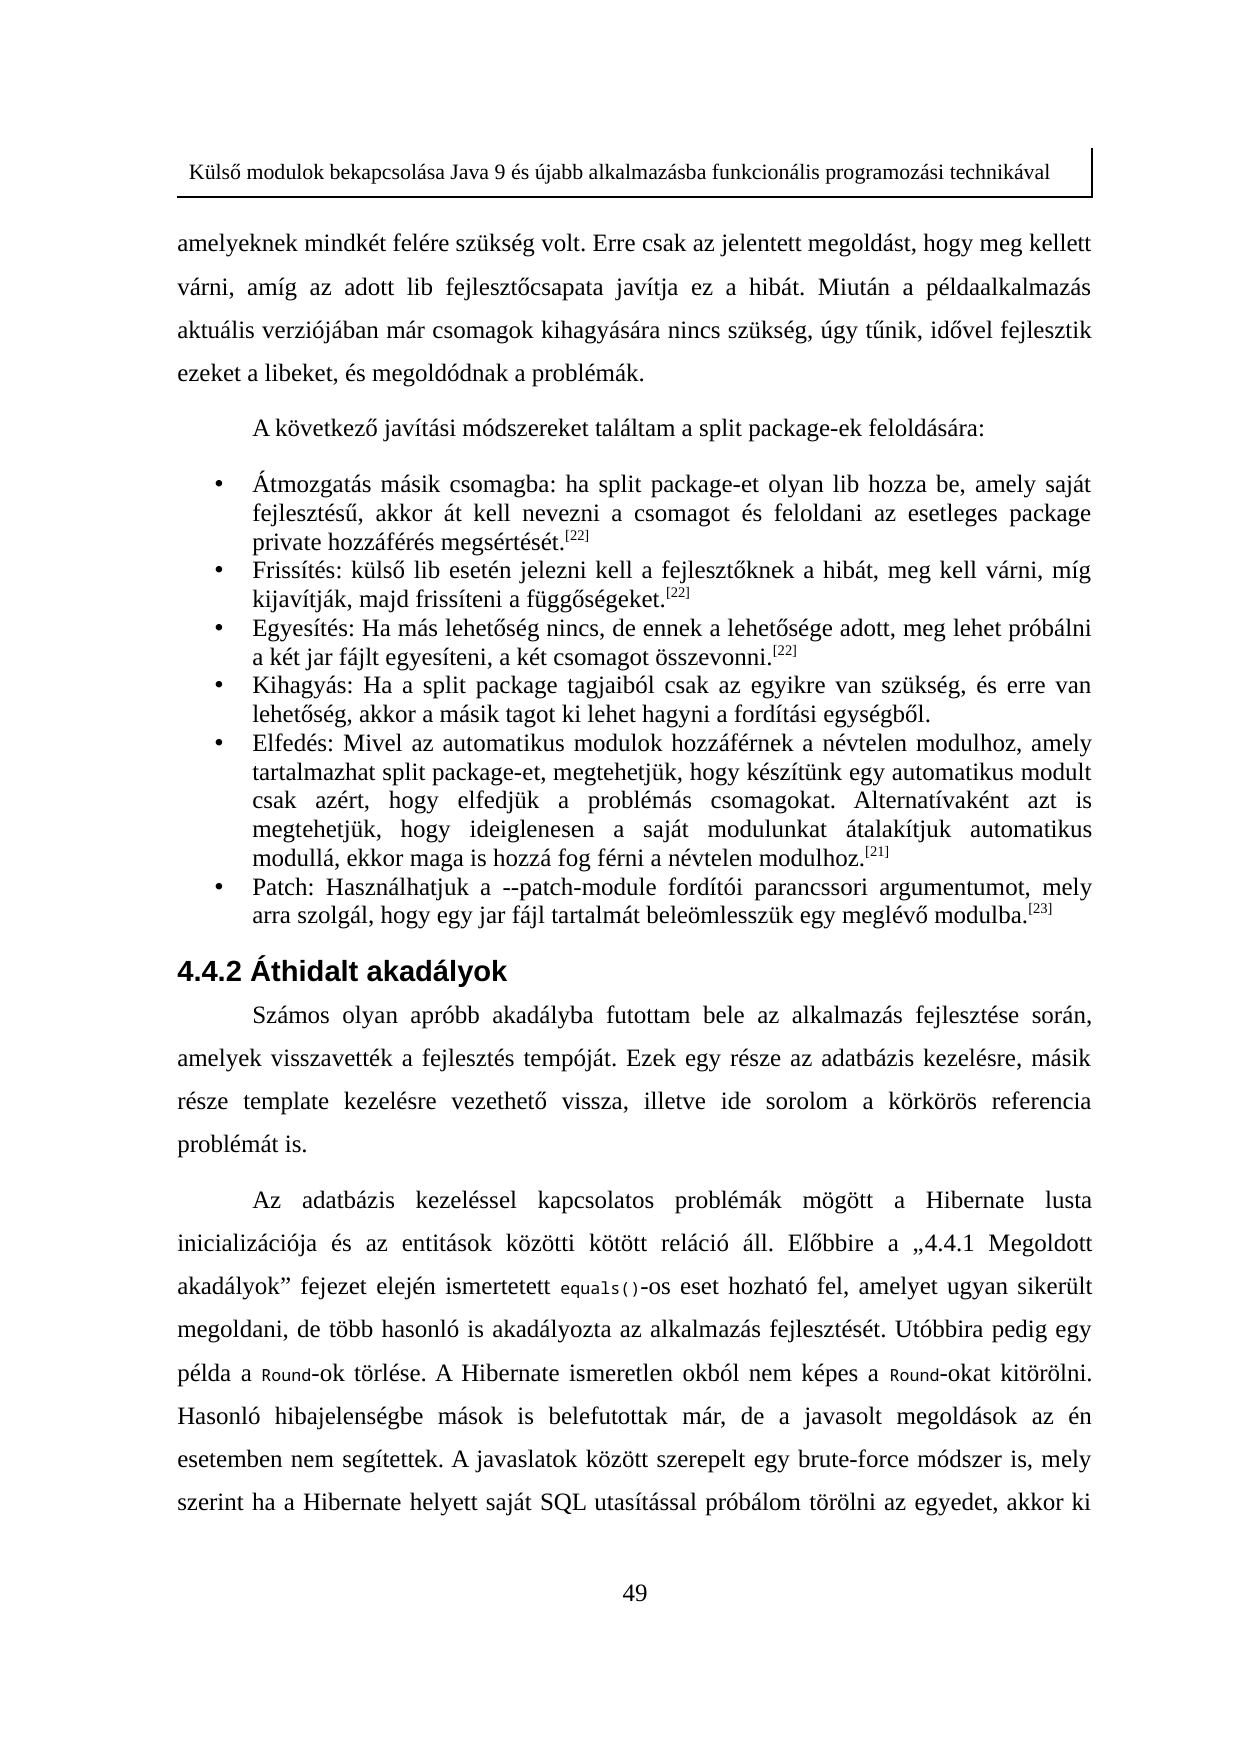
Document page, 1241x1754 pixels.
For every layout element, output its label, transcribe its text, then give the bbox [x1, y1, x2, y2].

text A következő javítási módszereket találtam a split package-ek feloldására: [177, 413, 1093, 442]
list Egyesítés: Ha más lehetőség nincs, de ennek a lehetősége adott, meg lehet próbálni a két jar fájlt egyesíteni, a két csomagot összevonni.[22] [214, 613, 1093, 670]
list Átmozgatás másik csomagba: ha split package-et olyan lib hozza be, amely saját fejlesztésű, akkor át kell nevezni a csomagot és feloldani az esetleges package private hozzáférés megsértését.[22] [214, 469, 1093, 555]
text Az adatbázis kezeléssel kapcsolatos problémák mögött a Hibernate lusta inicializációja és az entitások közötti kötött reláció áll. Előbbire a „4.4.1 Megoldott akadályok” fejezet elején ismertetett equals()-os eset hozható fel, amelyet ugyan sikerült megoldani, de több hasonló is akadályozta az alkalmazás fejlesztését. Utóbbira pedig egy példa a Round-ok törlése. A Hibernate ismeretlen okból nem képes a Round-okat kitörölni. Hasonló hibajelenségbe mások is belefutottak már, de a javasolt megoldások az én esetemben nem segítettek. A javaslatok között szerepelt egy brute-force módszer is, mely szerint ha a Hibernate helyett saját SQL utasítással próbálom törölni az egyedet, akkor ki [177, 1185, 1093, 1516]
list Elfedés: Mivel az automatikus modulok hozzáférnek a névtelen modulhoz, amely tartalmazhat split package-et, megtehetjük, hogy készítünk egy automatikus modult csak azért, hogy elfedjük a problémás csomagokat. Alternatívaként azt is megtehetjük, hogy ideiglenesen a saját modulunkat átalakítjuk automatikus modullá, ekkor maga is hozzá fog férni a névtelen modulhoz.[21] [214, 728, 1093, 872]
list Frissítés: külső lib esetén jelezni kell a fejlesztőknek a hibát, meg kell várni, míg kijavítják, majd frissíteni a függőségeket.[22] [214, 555, 1093, 613]
list Kihagyás: Ha a split package tagjaiból csak az egyikre van szükség, és erre van lehetőség, akkor a másik tagot ki lehet hagyni a fordítási egységből. [214, 670, 1093, 728]
text Számos olyan apróbb akadályba futottam bele az alkalmazás fejlesztése során, amelyek visszavették a fejlesztés tempóját. Ezek egy része az adatbázis kezelésre, másik része template kezelésre vezethető vissza, illetve ide sorolom a körkörös referencia problémát is. [177, 1000, 1093, 1158]
subtitle 4.4.2 Áthidalt akadályok [177, 954, 1093, 988]
text amelyeknek mindkét felére szükség volt. Erre csak az jelentett megoldást, hogy meg kellett várni, amíg az adott lib fejlesztőcsapata javítja ez a hibát. Miután a példaalkalmazás aktuális verziójában már csomagok kihagyására nincs szükség, úgy tűnik, idővel fejlesztik ezeket a libeket, és megoldódnak a problémák. [177, 228, 1093, 387]
list Patch: Használhatjuk a --patch-module fordítói parancssori argumentumot, mely arra szolgál, hogy egy jar fájl tartalmát beleömlesszük egy meglévő modulba.[23] [214, 872, 1093, 929]
